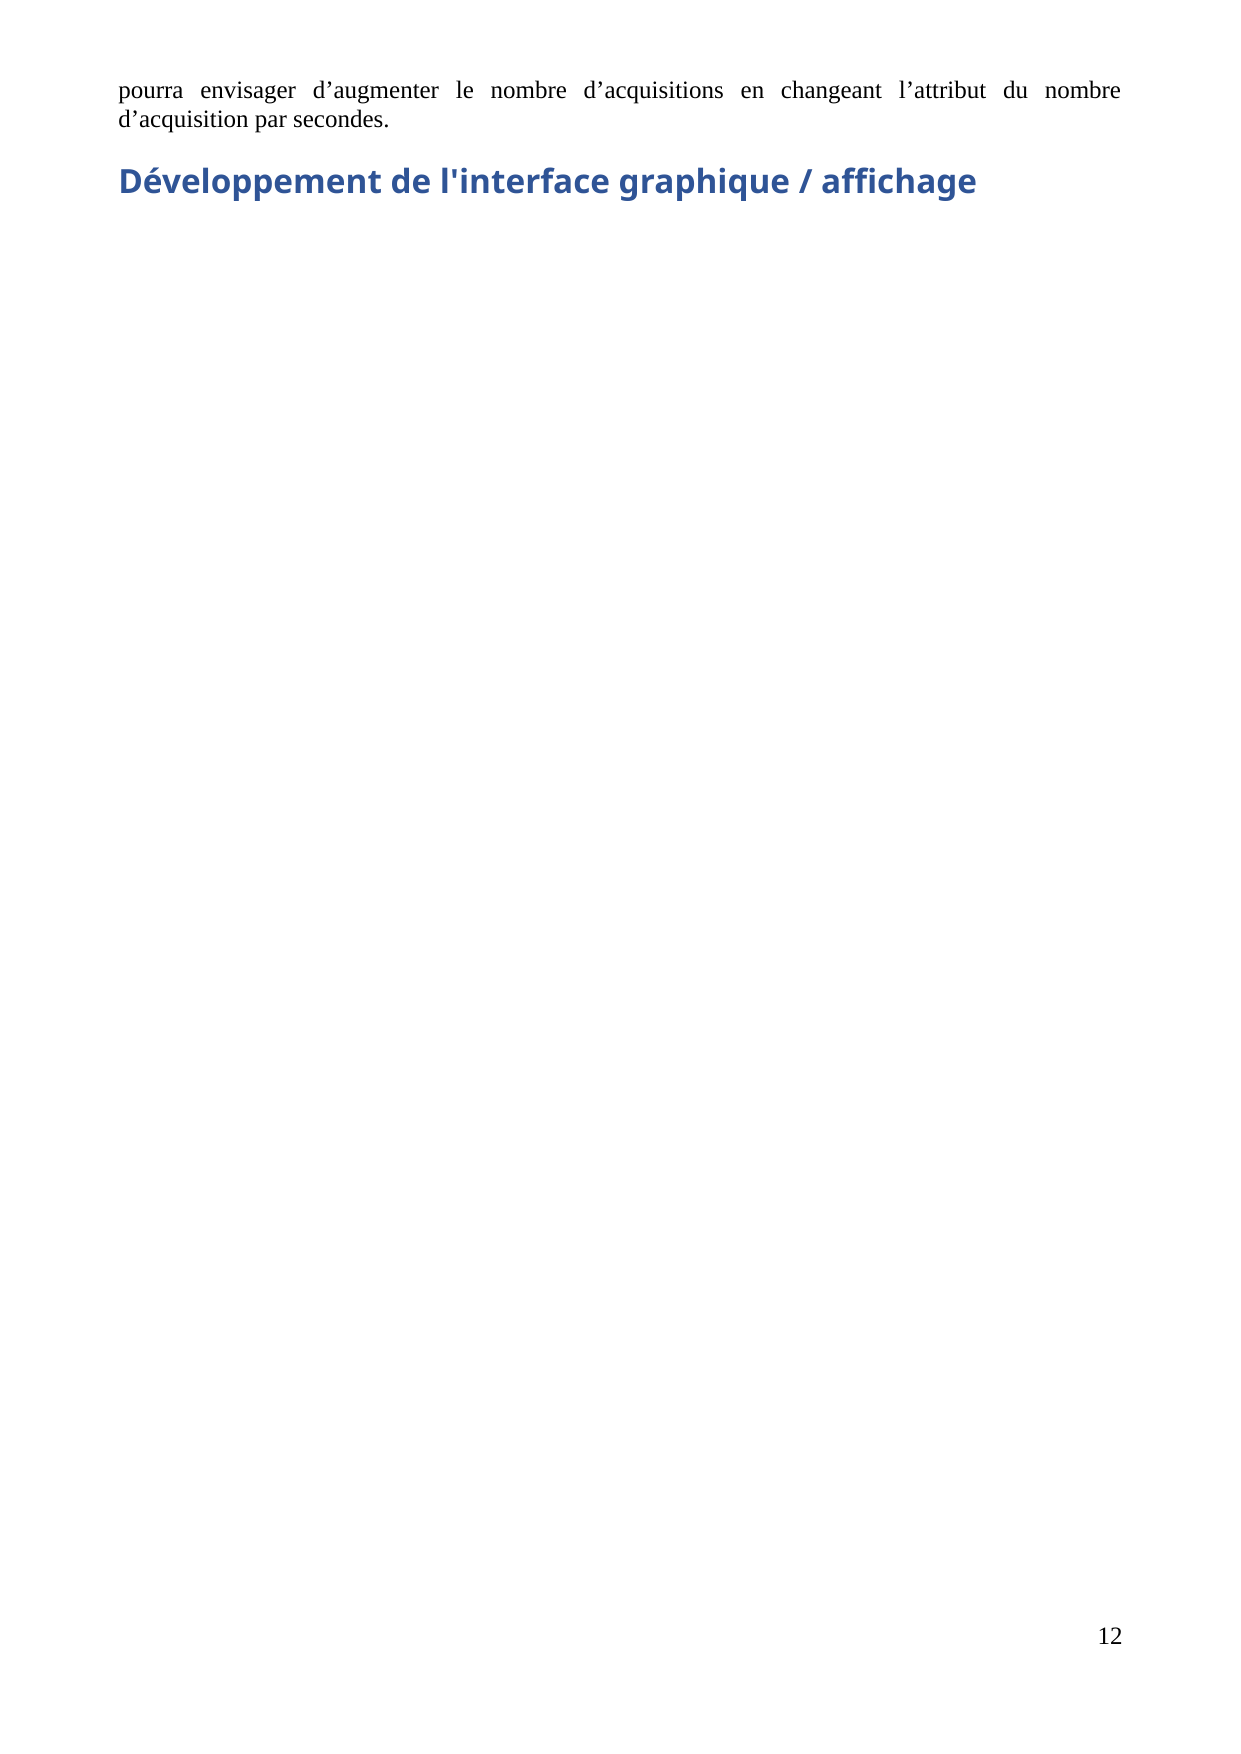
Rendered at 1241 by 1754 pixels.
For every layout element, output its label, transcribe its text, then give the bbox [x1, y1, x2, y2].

text pourra envisager d’augmenter le nombre d’acquisitions en changeant l’attribut du nombre d’acquisition par secondes. [118, 75, 1122, 132]
subtitle Développement de l'interface graphique / affichage [118, 157, 1122, 203]
